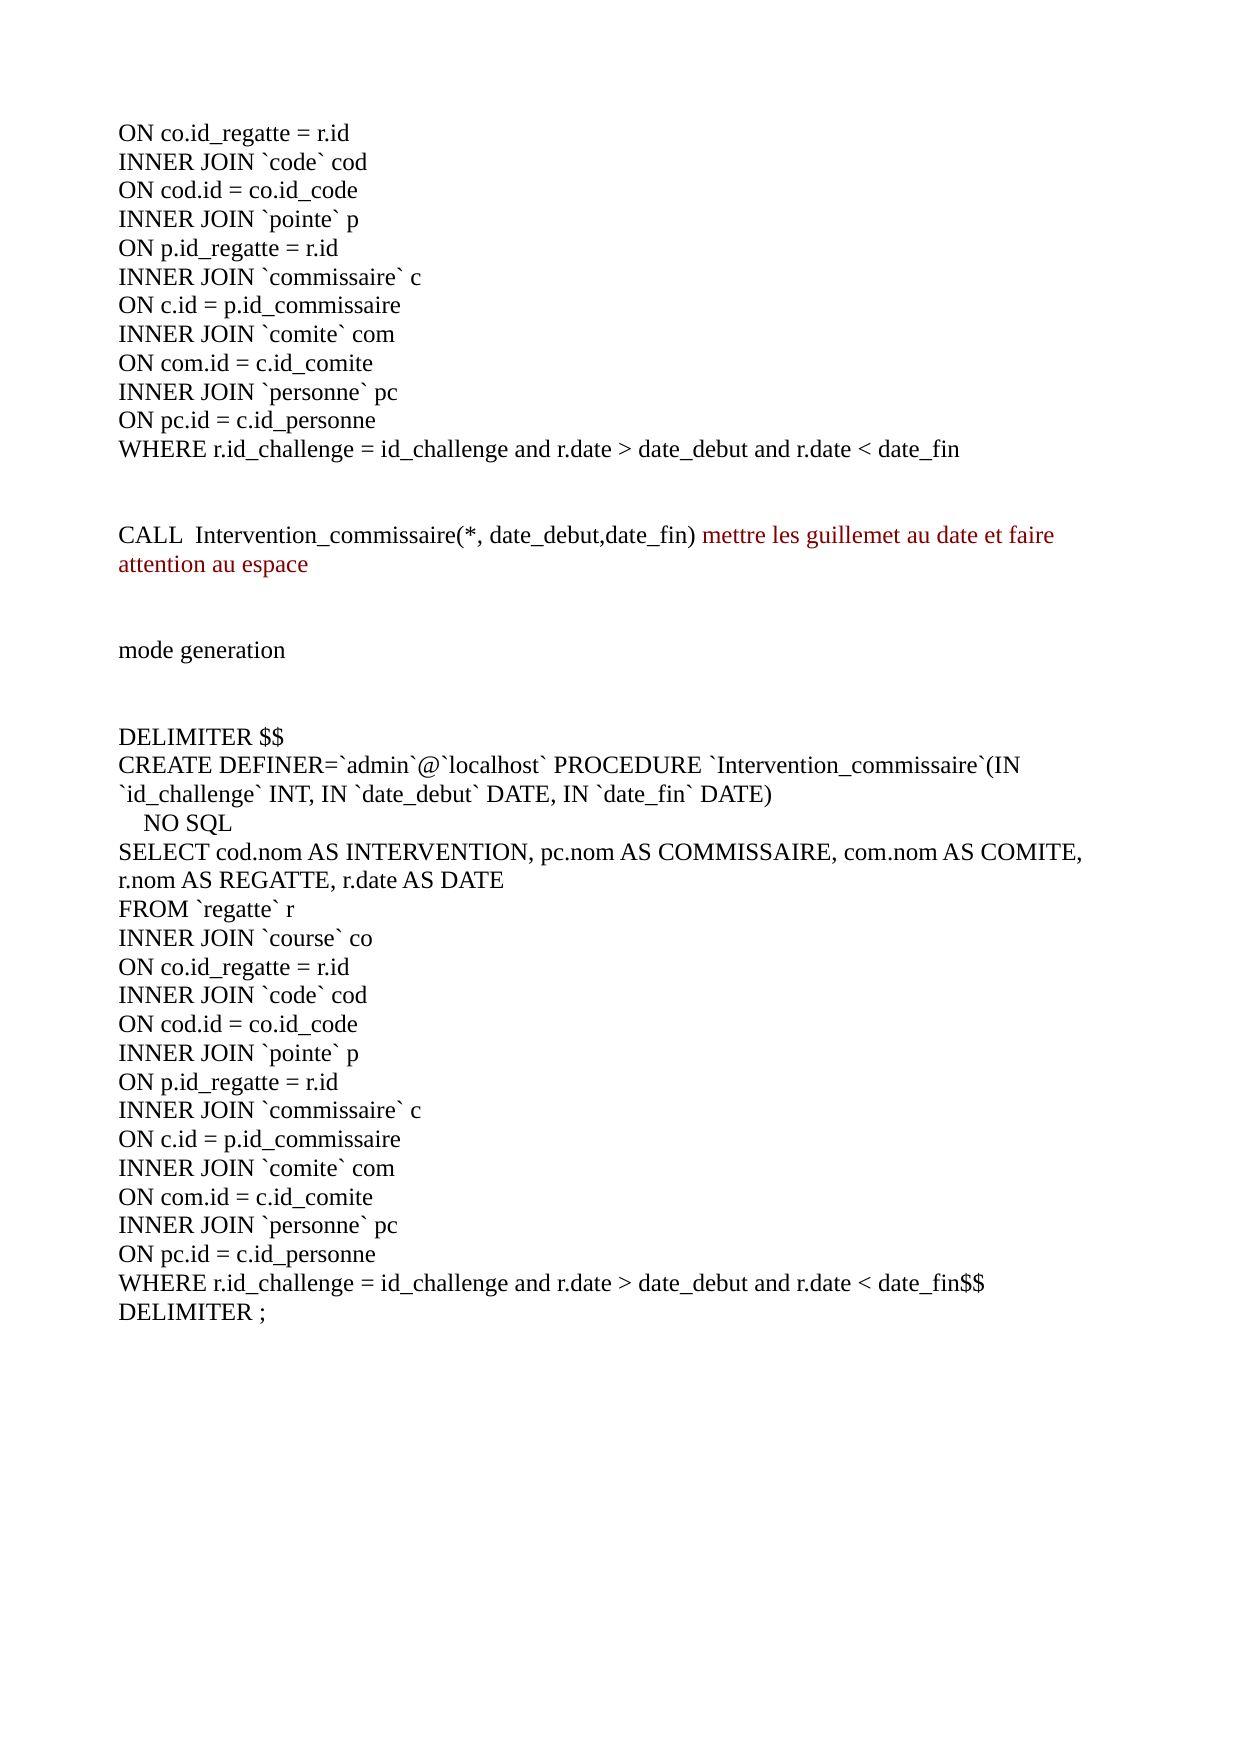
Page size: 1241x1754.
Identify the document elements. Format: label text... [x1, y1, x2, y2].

text ON co.id_regatte = r.id [118, 118, 1122, 147]
text ON pc.id = c.id_personne [118, 1239, 1122, 1268]
text INNER JOIN `pointe` p [118, 1038, 1122, 1067]
text ON p.id_regatte = r.id [118, 233, 1122, 262]
text INNER JOIN `personne` pc [118, 1211, 1122, 1239]
text ON cod.id = co.id_code [118, 176, 1122, 204]
text INNER JOIN `commissaire` c [118, 262, 1122, 291]
text ON com.id = c.id_comite [118, 348, 1122, 377]
text NO SQL [118, 808, 1122, 837]
text CALL Intervention_commissaire(*, date_debut,date_fin) mettre les guillemet au date et faire attention au espace [118, 521, 1122, 578]
text WHERE r.id_challenge = id_challenge and r.date > date_debut and r.date < date_fin [118, 434, 1122, 463]
text ON c.id = p.id_commissaire [118, 1124, 1122, 1153]
text INNER JOIN `personne` pc [118, 377, 1122, 406]
text ON p.id_regatte = r.id [118, 1067, 1122, 1096]
text INNER JOIN `course` co [118, 923, 1122, 952]
text INNER JOIN `pointe` p [118, 204, 1122, 233]
text ON cod.id = co.id_code [118, 1009, 1122, 1038]
text INNER JOIN `code` cod [118, 981, 1122, 1009]
text INNER JOIN `comite` com [118, 319, 1122, 348]
text INNER JOIN `commissaire` c [118, 1096, 1122, 1124]
text SELECT cod.nom AS INTERVENTION, pc.nom AS COMMISSAIRE, com.nom AS COMITE, r.nom AS REGATTE, r.date AS DATE [118, 837, 1122, 894]
text mode generation [118, 636, 1122, 664]
text INNER JOIN `comite` com [118, 1153, 1122, 1182]
text CREATE DEFINER=`admin`@`localhost` PROCEDURE `Intervention_commissaire`(IN `id_challenge` INT, IN `date_debut` DATE, IN `date_fin` DATE) [118, 751, 1122, 808]
text INNER JOIN `code` cod [118, 147, 1122, 176]
text WHERE r.id_challenge = id_challenge and r.date > date_debut and r.date < date_fin$$ [118, 1268, 1122, 1297]
text ON pc.id = c.id_personne [118, 406, 1122, 434]
text ON com.id = c.id_comite [118, 1182, 1122, 1211]
text DELIMITER ; [118, 1297, 1122, 1326]
text DELIMITER $$ [118, 722, 1122, 751]
text ON co.id_regatte = r.id [118, 952, 1122, 981]
text ON c.id = p.id_commissaire [118, 291, 1122, 319]
text FROM `regatte` r [118, 894, 1122, 923]
